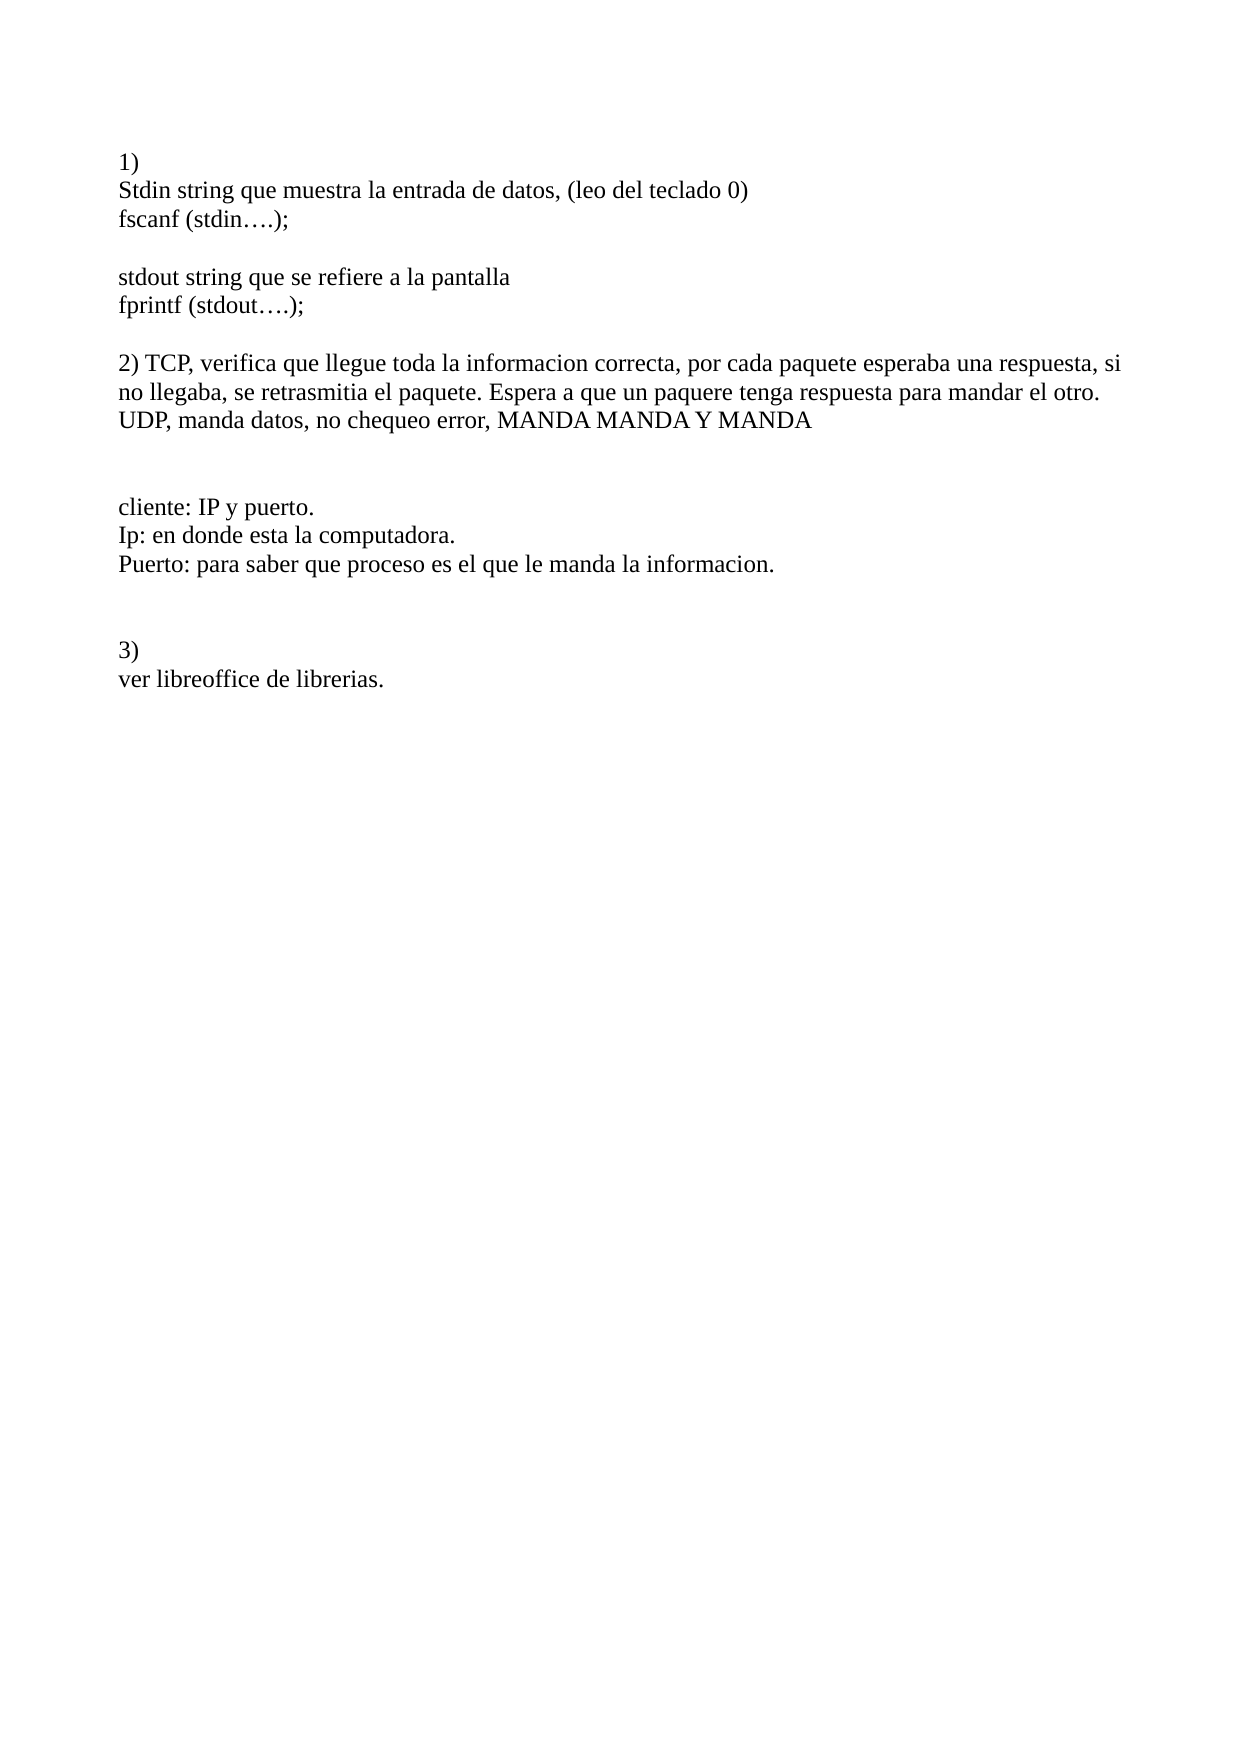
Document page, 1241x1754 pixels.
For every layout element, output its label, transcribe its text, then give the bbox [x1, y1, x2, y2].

text 3) [118, 636, 1122, 664]
text UDP, manda datos, no chequeo error, MANDA MANDA Y MANDA [118, 406, 1122, 434]
text 2) TCP, verifica que llegue toda la informacion correcta, por cada paquete esperaba una respuesta, si no llegaba, se retrasmitia el paquete. Espera a que un paquere tenga respuesta para mandar el otro. [118, 348, 1122, 406]
text ver libreoffice de librerias. [118, 664, 1122, 693]
text Ip: en donde esta la computadora. [118, 521, 1122, 549]
text fprintf (stdout….); [118, 291, 1122, 319]
text fscanf (stdin….); [118, 204, 1122, 233]
text Stdin string que muestra la entrada de datos, (leo del teclado 0) [118, 176, 1122, 204]
text cliente: IP y puerto. [118, 492, 1122, 521]
text Puerto: para saber que proceso es el que le manda la informacion. [118, 549, 1122, 578]
text 1) [118, 147, 1122, 176]
text stdout string que se refiere a la pantalla [118, 262, 1122, 291]
